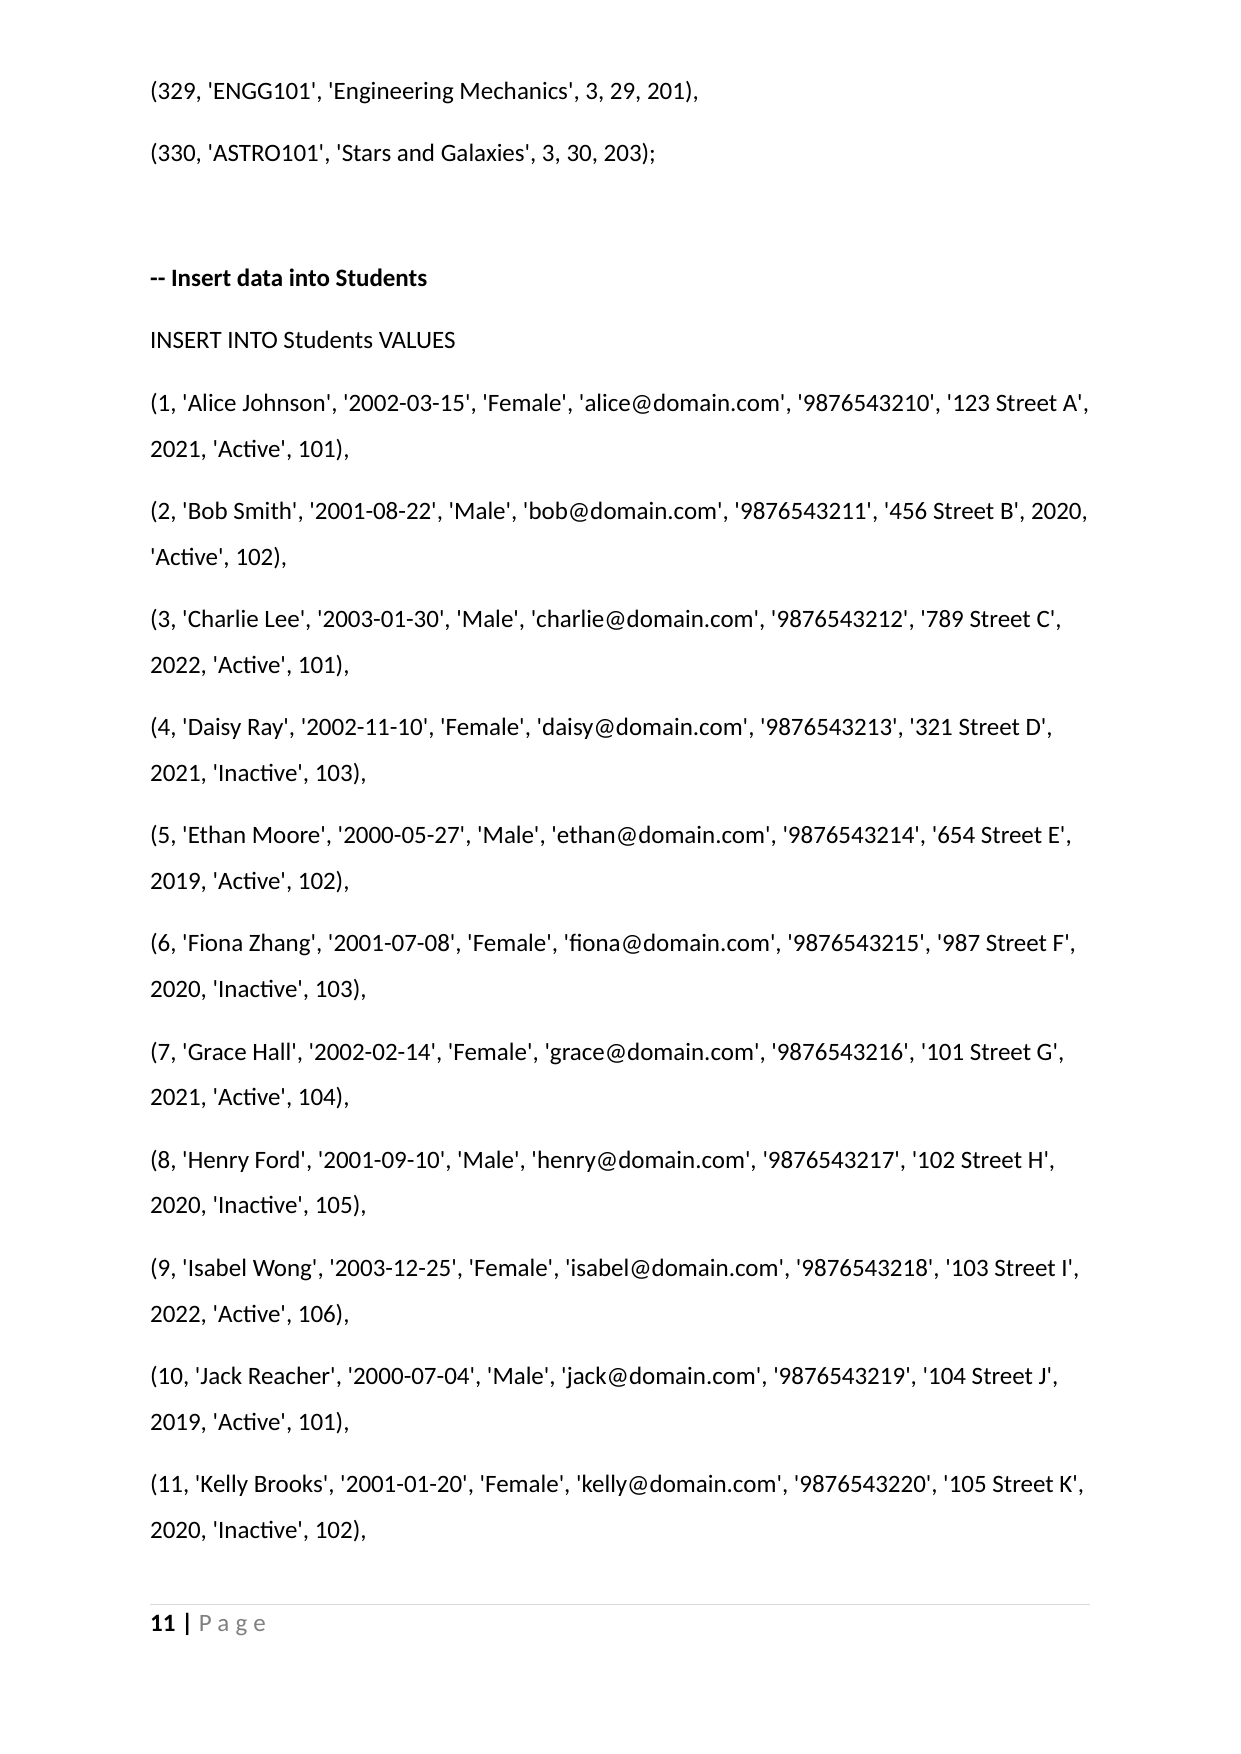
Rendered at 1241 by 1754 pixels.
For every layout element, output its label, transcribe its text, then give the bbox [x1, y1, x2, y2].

text INSERT INTO Students VALUES [150, 324, 1090, 355]
text (11, 'Kelly Brooks', '2001-01-20', 'Female', 'kelly@domain.com', '9876543220', '105 Street K', 2020, 'Inactive', 102), [150, 1468, 1090, 1544]
text (10, 'Jack Reacher', '2000-07-04', 'Male', 'jack@domain.com', '9876543219', '104 Street J', 2019, 'Active', 101), [150, 1360, 1090, 1436]
text (330, 'ASTRO101', 'Stars and Galaxies', 3, 30, 203); [150, 137, 1090, 168]
text (8, 'Henry Ford', '2001-09-10', 'Male', 'henry@domain.com', '9876543217', '102 Street H', 2020, 'Inactive', 105), [150, 1144, 1090, 1220]
text (5, 'Ethan Moore', '2000-05-27', 'Male', 'ethan@domain.com', '9876543214', '654 Street E', 2019, 'Active', 102), [150, 819, 1090, 896]
text (7, 'Grace Hall', '2002-02-14', 'Female', 'grace@domain.com', '9876543216', '101 Street G', 2021, 'Active', 104), [150, 1036, 1090, 1112]
text (1, 'Alice Johnson', '2002-03-15', 'Female', 'alice@domain.com', '9876543210', '123 Street A', 2021, 'Active', 101), [150, 387, 1090, 463]
text (329, 'ENGG101', 'Engineering Mechanics', 3, 29, 201), [150, 75, 1090, 106]
text (3, 'Charlie Lee', '2003-01-30', 'Male', 'charlie@domain.com', '9876543212', '789 Street C', 2022, 'Active', 101), [150, 603, 1090, 679]
text -- Insert data into Students [150, 262, 1090, 293]
text (4, 'Daisy Ray', '2002-11-10', 'Female', 'daisy@domain.com', '9876543213', '321 Street D', 2021, 'Inactive', 103), [150, 711, 1090, 788]
text (2, 'Bob Smith', '2001-08-22', 'Male', 'bob@domain.com', '9876543211', '456 Street B', 2020, 'Active', 102), [150, 495, 1090, 571]
text (6, 'Fiona Zhang', '2001-07-08', 'Female', 'fiona@domain.com', '9876543215', '987 Street F', 2020, 'Inactive', 103), [150, 928, 1090, 1004]
text (9, 'Isabel Wong', '2003-12-25', 'Female', 'isabel@domain.com', '9876543218', '103 Street I', 2022, 'Active', 106), [150, 1252, 1090, 1328]
